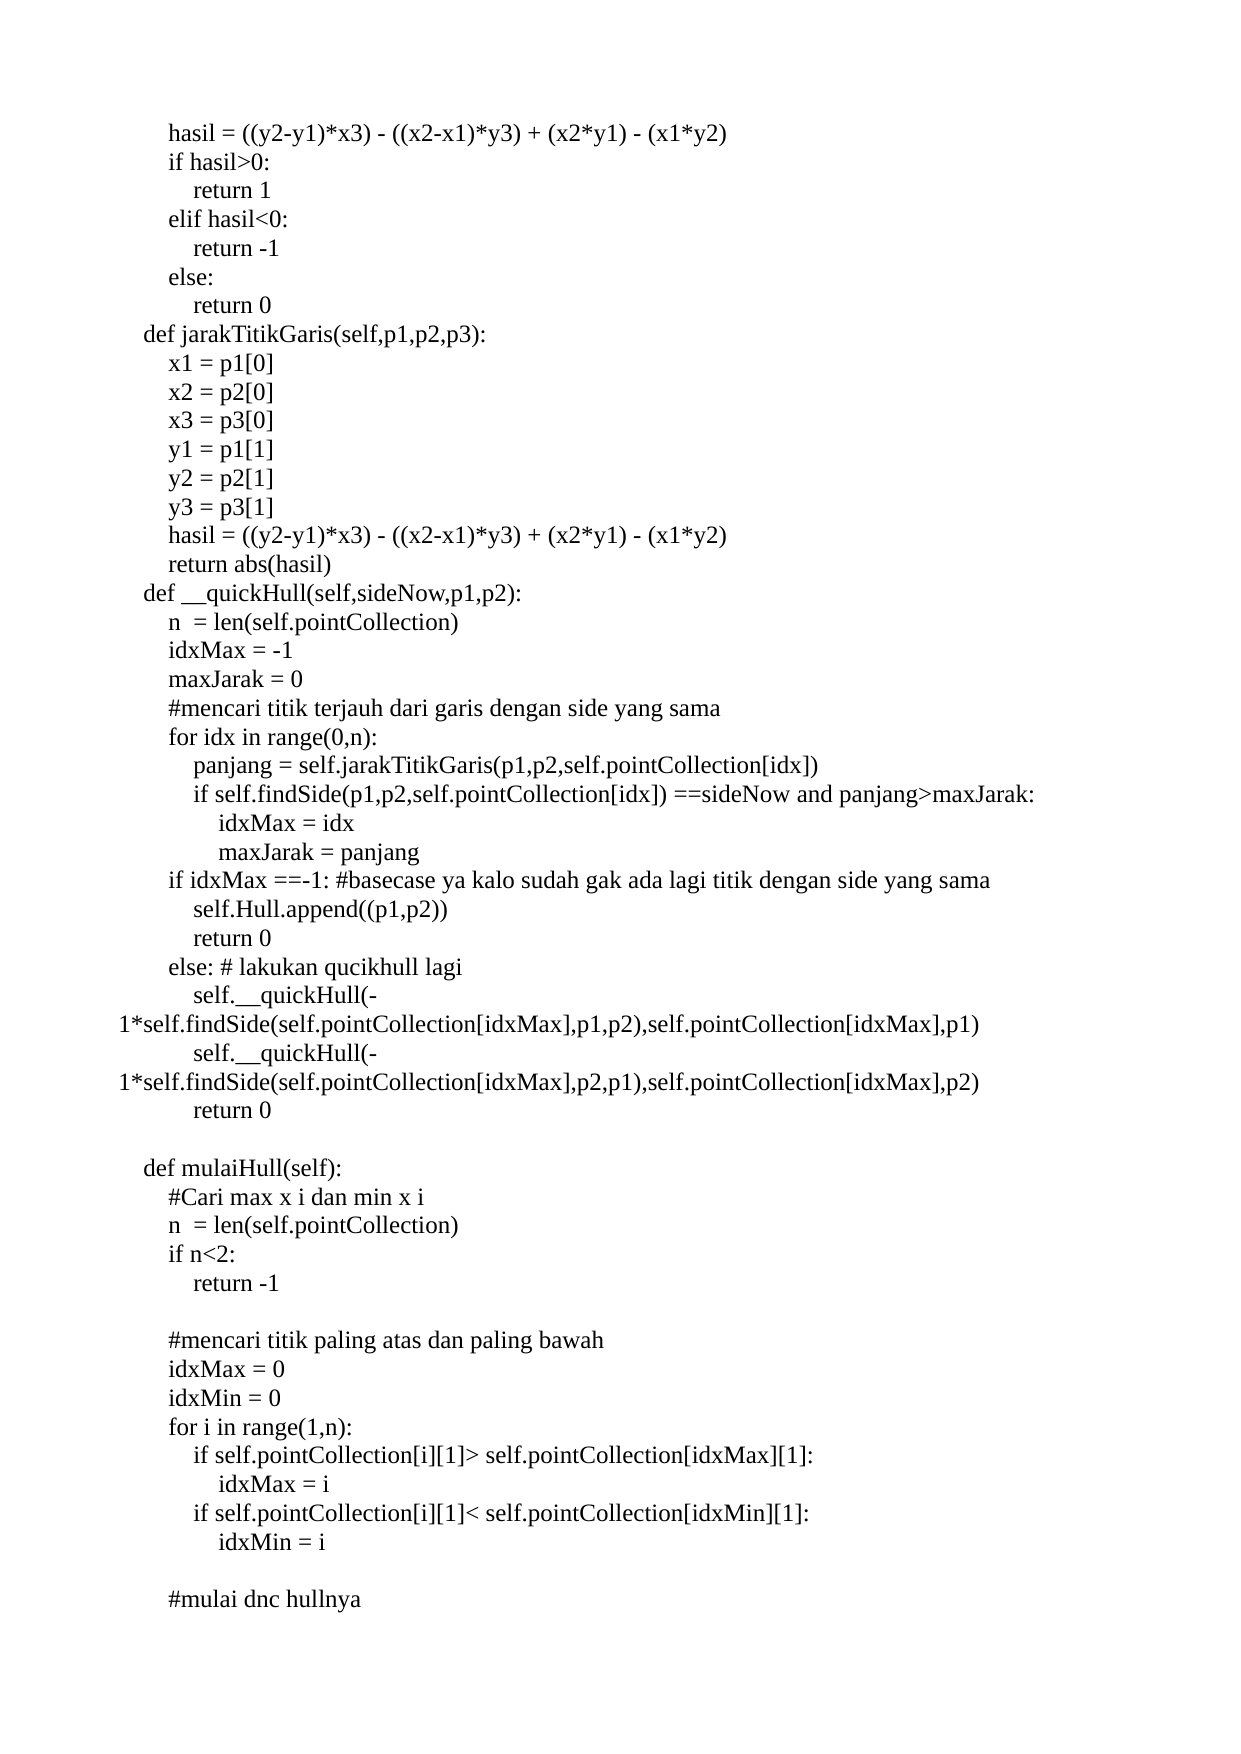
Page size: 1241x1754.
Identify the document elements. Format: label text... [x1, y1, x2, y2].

text self.Hull.append((p1,p2)) [118, 894, 1122, 923]
text return 0 [118, 1096, 1122, 1124]
text return abs(hasil) [118, 549, 1122, 578]
text self.__quickHull(-1*self.findSide(self.pointCollection[idxMax],p2,p1),self.pointCollection[idxMax],p2) [118, 1038, 1122, 1096]
text if hasil>0: [118, 147, 1122, 176]
text else: [118, 262, 1122, 291]
text for i in range(1,n): [118, 1412, 1122, 1441]
text n = len(self.pointCollection) [118, 1211, 1122, 1239]
text def __quickHull(self,sideNow,p1,p2): [118, 578, 1122, 607]
text def mulaiHull(self): [118, 1153, 1122, 1182]
text for idx in range(0,n): [118, 722, 1122, 751]
text idxMax = idx [118, 808, 1122, 837]
text if n<2: [118, 1239, 1122, 1268]
text #mencari titik paling atas dan paling bawah [118, 1326, 1122, 1354]
text else: # lakukan qucikhull lagi [118, 952, 1122, 981]
text #mencari titik terjauh dari garis dengan side yang sama [118, 693, 1122, 722]
text elif hasil<0: [118, 204, 1122, 233]
text #Cari max x i dan min x i [118, 1182, 1122, 1211]
text if self.pointCollection[i][1]< self.pointCollection[idxMin][1]: [118, 1498, 1122, 1527]
text y2 = p2[1] [118, 463, 1122, 492]
text idxMin = i [118, 1527, 1122, 1556]
text hasil = ((y2-y1)*x3) - ((x2-x1)*y3) + (x2*y1) - (x1*y2) [118, 521, 1122, 549]
text return 0 [118, 291, 1122, 319]
text y3 = p3[1] [118, 492, 1122, 521]
text if idxMax ==-1: #basecase ya kalo sudah gak ada lagi titik dengan side yang sama [118, 866, 1122, 894]
text return 1 [118, 176, 1122, 204]
text x1 = p1[0] [118, 348, 1122, 377]
text maxJarak = 0 [118, 664, 1122, 693]
text x2 = p2[0] [118, 377, 1122, 406]
text idxMax = i [118, 1469, 1122, 1498]
text hasil = ((y2-y1)*x3) - ((x2-x1)*y3) + (x2*y1) - (x1*y2) [118, 118, 1122, 147]
text maxJarak = panjang [118, 837, 1122, 866]
text idxMax = -1 [118, 636, 1122, 664]
text def jarakTitikGaris(self,p1,p2,p3): [118, 319, 1122, 348]
text y1 = p1[1] [118, 434, 1122, 463]
text #mulai dnc hullnya [118, 1584, 1122, 1613]
text if self.findSide(p1,p2,self.pointCollection[idx]) ==sideNow and panjang>maxJarak: [118, 779, 1122, 808]
text idxMin = 0 [118, 1383, 1122, 1412]
text panjang = self.jarakTitikGaris(p1,p2,self.pointCollection[idx]) [118, 751, 1122, 779]
text idxMax = 0 [118, 1354, 1122, 1383]
text return 0 [118, 923, 1122, 952]
text self.__quickHull(-1*self.findSide(self.pointCollection[idxMax],p1,p2),self.pointCollection[idxMax],p1) [118, 981, 1122, 1038]
text return -1 [118, 233, 1122, 262]
text x3 = p3[0] [118, 406, 1122, 434]
text n = len(self.pointCollection) [118, 607, 1122, 636]
text if self.pointCollection[i][1]> self.pointCollection[idxMax][1]: [118, 1441, 1122, 1469]
text return -1 [118, 1268, 1122, 1297]
